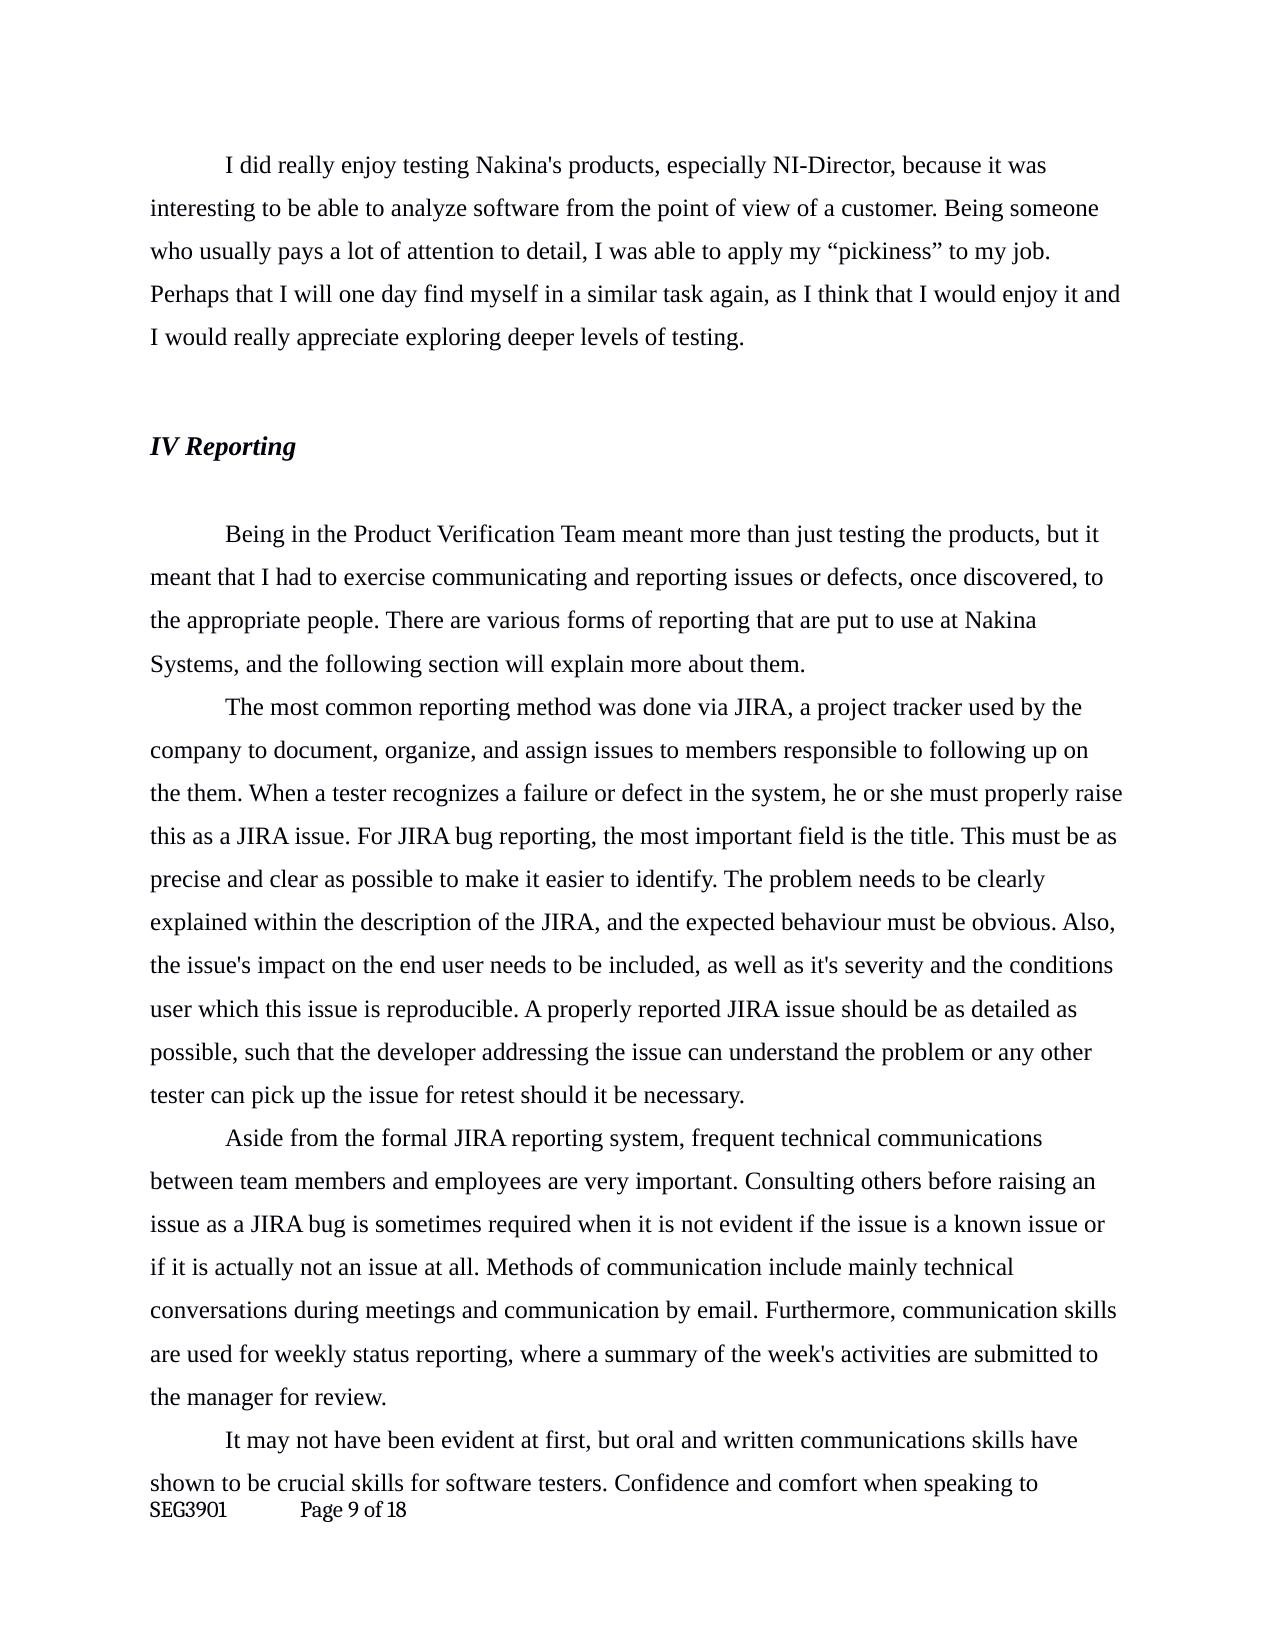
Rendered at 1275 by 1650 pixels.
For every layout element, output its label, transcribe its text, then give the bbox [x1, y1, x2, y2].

text It may not have been evident at first, but oral and written communications skills have shown to be crucial skills for software testers. Confidence and comfort when speaking to [150, 1425, 1125, 1497]
text IV Reporting [150, 429, 1125, 461]
text I did really enjoy testing Nakina's products, especially NI-Director, because it was interesting to be able to analyze software from the point of view of a customer. Being someone who usually pays a lot of attention to detail, I was able to apply my “pickiness” to my job. Perhaps that I will one day find myself in a similar task again, as I think that I would enjoy it and I would really appreciate exploring deeper levels of testing. [150, 150, 1125, 351]
text The most common reporting method was done via JIRA, a project tracker used by the company to document, organize, and assign issues to members responsible to following up on the them. When a tester recognizes a failure or defect in the system, he or she must properly raise this as a JIRA issue. For JIRA bug reporting, the most important field is the title. This must be as precise and clear as possible to make it easier to identify. The problem needs to be clearly explained within the description of the JIRA, and the expected behaviour must be obvious. Also, the issue's impact on the end user needs to be included, as well as it's severity and the conditions user which this issue is reproducible. A properly reported JIRA issue should be as detailed as possible, such that the developer addressing the issue can understand the problem or any other tester can pick up the issue for retest should it be necessary. [150, 692, 1125, 1109]
text Aside from the formal JIRA reporting system, frequent technical communications between team members and employees are very important. Consulting others before raising an issue as a JIRA bug is sometimes required when it is not evident if the issue is a known issue or if it is actually not an issue at all. Methods of communication include mainly technical conversations during meetings and communication by email. Furthermore, communication skills are used for weekly status reporting, where a summary of the week's activities are submitted to the manager for review. [150, 1123, 1125, 1411]
text Being in the Product Verification Team meant more than just testing the products, but it meant that I had to exercise communicating and reporting issues or defects, once discovered, to the appropriate people. There are various forms of reporting that are put to use at Nakina Systems, and the following section will explain more about them. [150, 519, 1125, 677]
